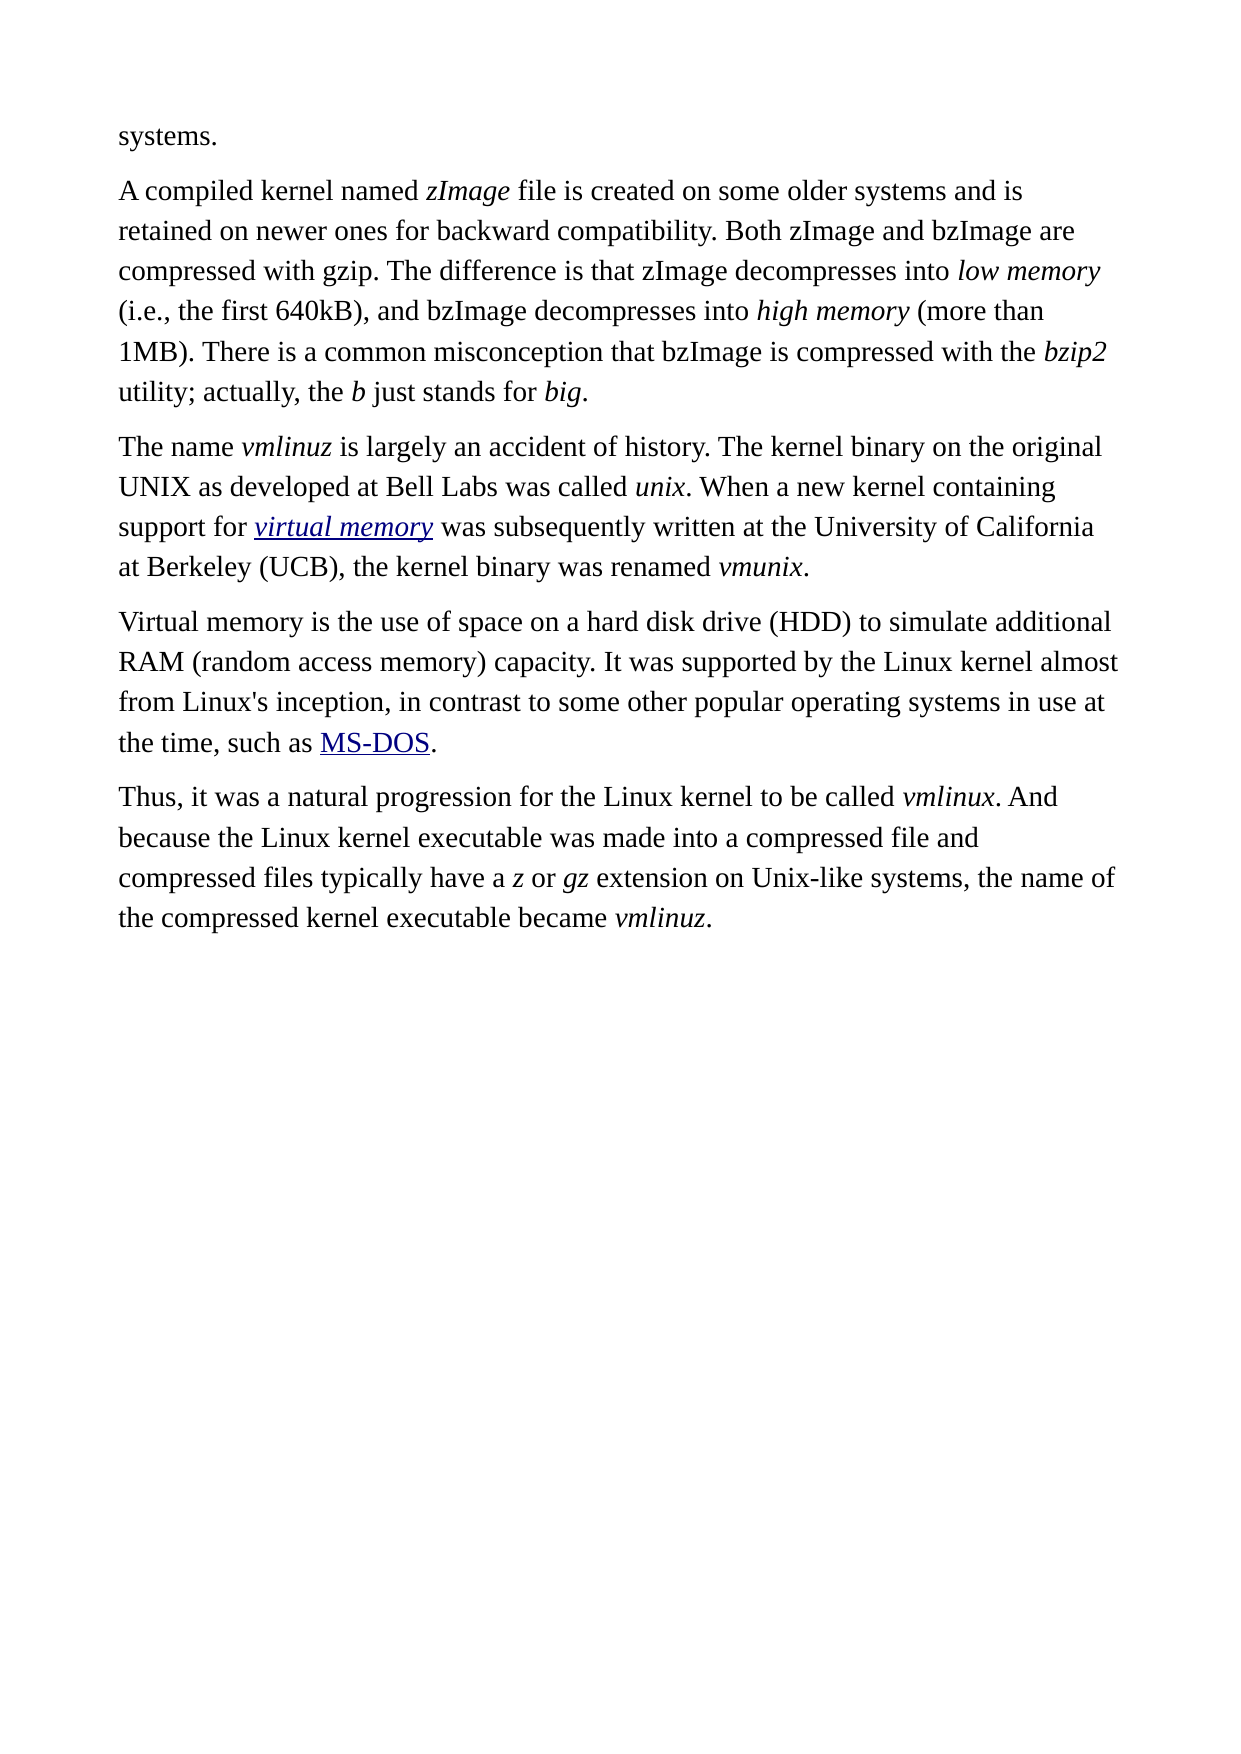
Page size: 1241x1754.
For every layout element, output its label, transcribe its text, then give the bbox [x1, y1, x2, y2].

text The name vmlinuz is largely an accident of history. The kernel binary on the original UNIX as developed at Bell Labs was called unix. When a new kernel containing support for virtual memory was subsequently written at the University of California at Berkeley (UCB), the kernel binary was renamed vmunix. [118, 429, 1122, 583]
text systems. [118, 118, 1122, 152]
text Virtual memory is the use of space on a hard disk drive (HDD) to simulate additional RAM (random access memory) capacity. It was supported by the Linux kernel almost from Linux's inception, in contrast to some other popular operating systems in use at the time, such as MS-DOS. [118, 604, 1122, 758]
text Thus, it was a natural progression for the Linux kernel to be called vmlinux. And because the Linux kernel executable was made into a compressed file and compressed files typically have a z or gz extension on Unix-like systems, the name of the compressed kernel executable became vmlinuz. [118, 779, 1122, 934]
text A compiled kernel named zImage file is created on some older systems and is retained on newer ones for backward compatibility. Both zImage and bzImage are compressed with gzip. The difference is that zImage decompresses into low memory (i.e., the first 640kB), and bzImage decompresses into high memory (more than 1MB). There is a common misconception that bzImage is compressed with the bzip2 utility; actually, the b just stands for big. [118, 173, 1122, 407]
